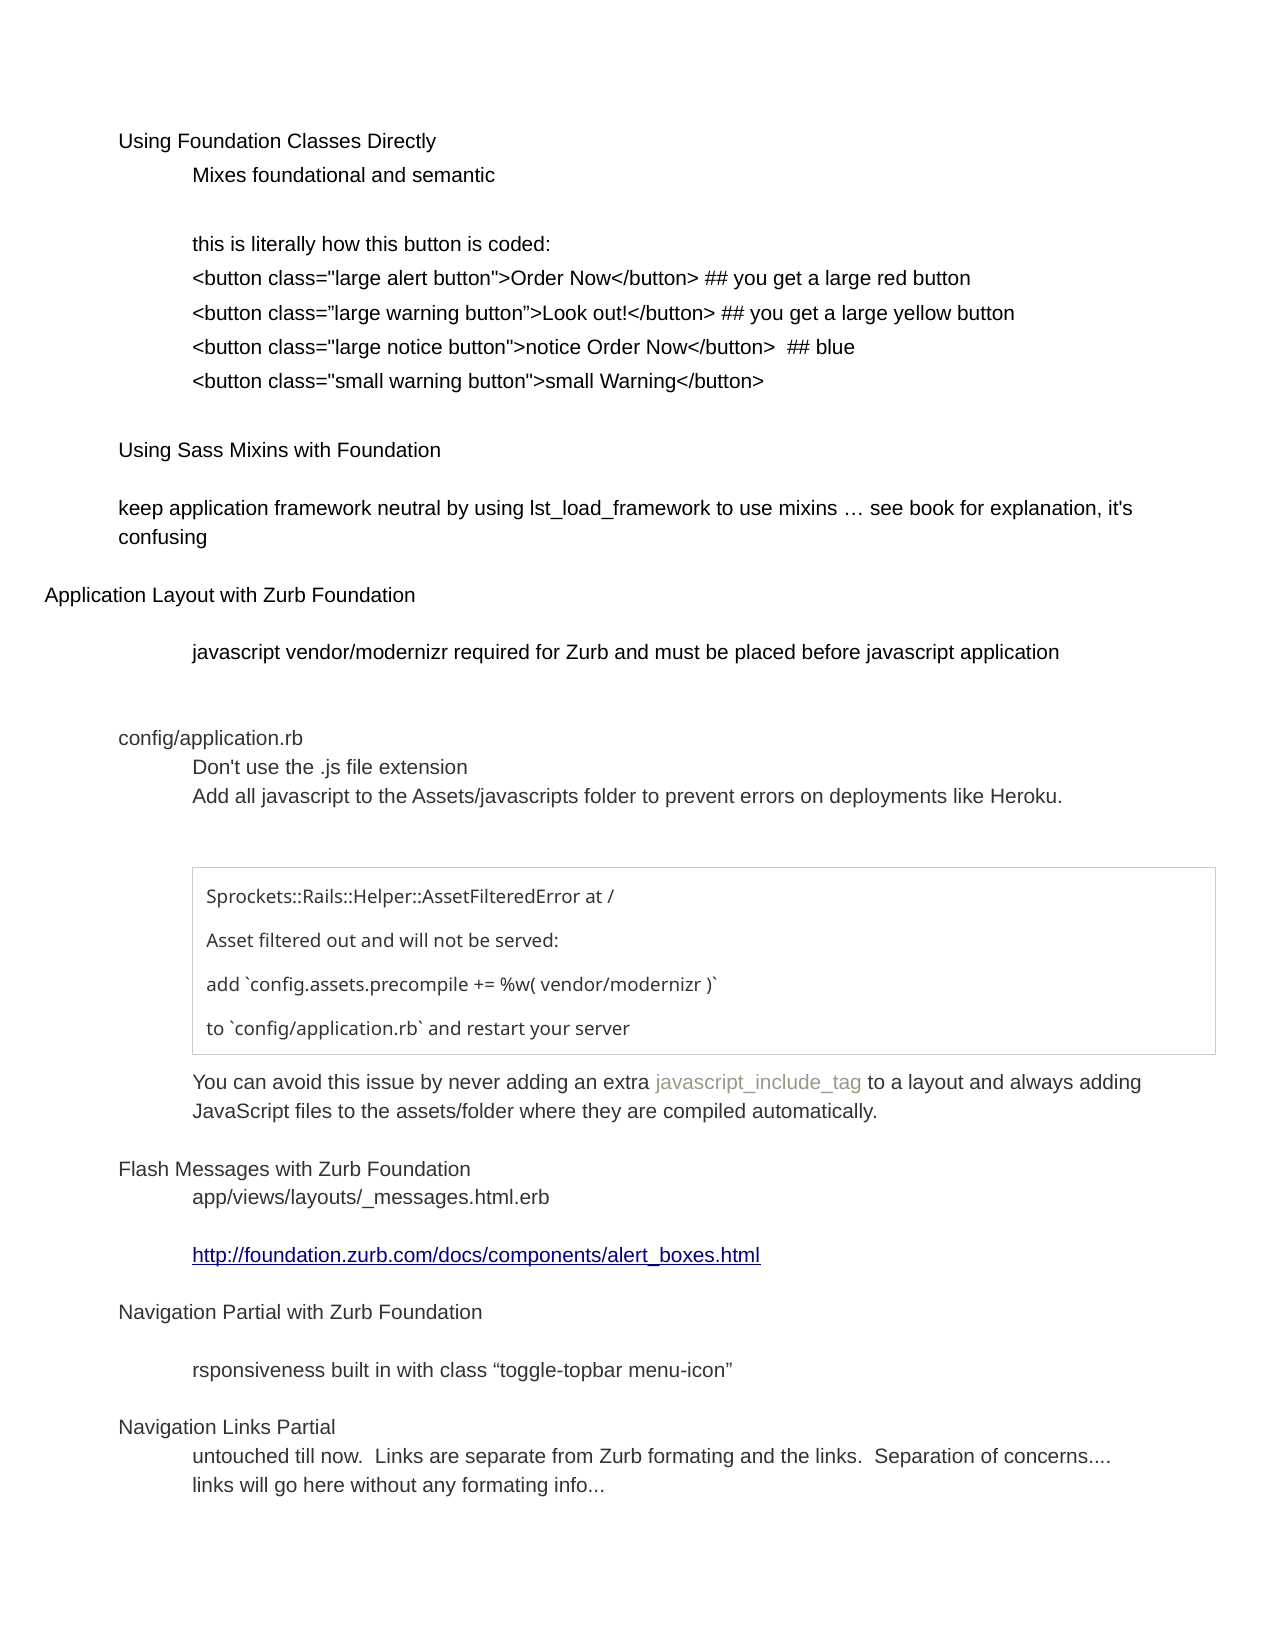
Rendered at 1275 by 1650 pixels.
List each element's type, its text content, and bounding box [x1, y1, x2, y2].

text add `config.assets.precompile += %w( vendor/modernizr )` [193, 954, 1215, 997]
text <button class="large notice button">notice Order Now</button> ## blue [192, 324, 1215, 359]
text http://foundation.zurb.com/docs/components/alert_boxes.html [192, 1243, 1215, 1267]
text Using Sass Mixins with Foundation [118, 427, 1215, 462]
text Asset filtered out and will not be served: [193, 911, 1215, 953]
text app/views/layouts/_messages.html.erb [192, 1185, 1215, 1209]
text Mixes foundational and semantic [192, 152, 1215, 187]
text You can avoid this issue by never adding an extra javascript_include_tag to a layout and always adding JavaScript files to the assets/folder where they are compiled automatically. [192, 1070, 1215, 1123]
text <button class="small warning button">small Warning</button> [192, 359, 1215, 393]
text <button class=”large warning button”>Look out!</button> ## you get a large yellow button [192, 290, 1215, 324]
text untouched till now. Links are separate from Zurb formating and the links. Separation of concerns.... [192, 1444, 1215, 1468]
text javascript vendor/modernizr required for Zurb and must be placed before javascript application [192, 640, 1215, 664]
text Application Layout with Zurb Foundation [44, 582, 1215, 606]
text config/application.rb [118, 726, 1215, 750]
text this is literally how this button is coded: [192, 221, 1215, 256]
text Don't use the .js file extension [192, 755, 1215, 779]
text Using Foundation Classes Directly [118, 118, 1215, 152]
text keep application framework neutral by using lst_load_framework to use mixins … see book for explanation, it's confusing [118, 496, 1215, 549]
text Add all javascript to the Assets/javascripts folder to prevent errors on deployments like Heroku. [192, 784, 1215, 808]
text links will go here without any formating info... [192, 1473, 1215, 1497]
text Flash Messages with Zurb Foundation [118, 1156, 1215, 1180]
text rsponsiveness built in with class “toggle-topbar menu-icon” [192, 1358, 1215, 1382]
text Sprockets::Rails::Helper::AssetFilteredError at / [193, 868, 1215, 909]
text Navigation Links Partial [118, 1415, 1215, 1439]
text <button class="large alert button">Order Now</button> ## you get a large red button [192, 256, 1215, 290]
text to `config/application.rb` and restart your server [193, 998, 1215, 1054]
text Navigation Partial with Zurb Foundation [118, 1300, 1215, 1324]
